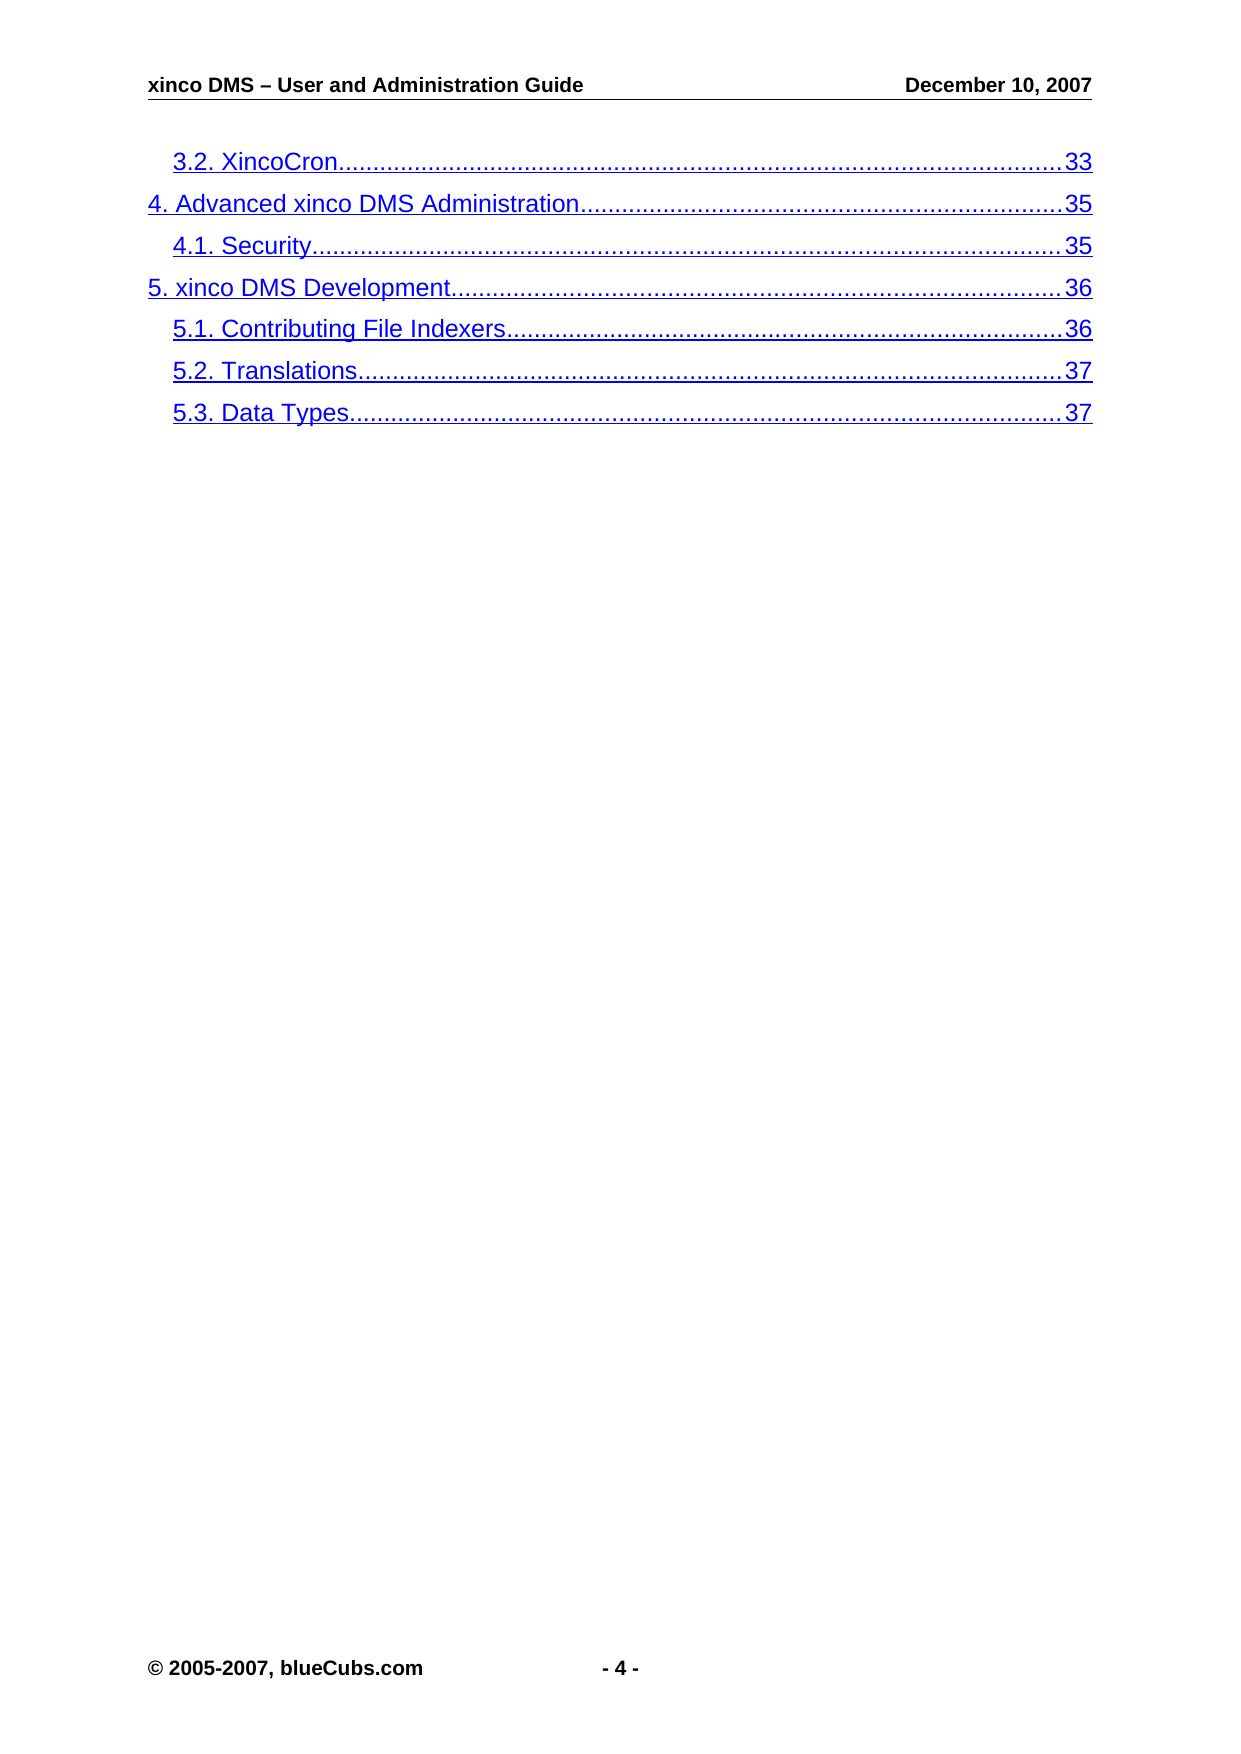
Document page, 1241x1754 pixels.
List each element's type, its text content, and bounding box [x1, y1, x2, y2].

text 3.2. XincoCron 33 [173, 148, 1092, 172]
text 5.3. Data Types 37 [173, 399, 1092, 423]
text 4. Advanced xinco DMS Administration 35 [148, 189, 1092, 214]
text 5. xinco DMS Development 36 [148, 273, 1092, 298]
text 5.1. Contributing File Indexers 36 [173, 315, 1092, 339]
text 5.2. Translations 37 [173, 357, 1092, 381]
text 4.1. Security 35 [173, 231, 1092, 256]
